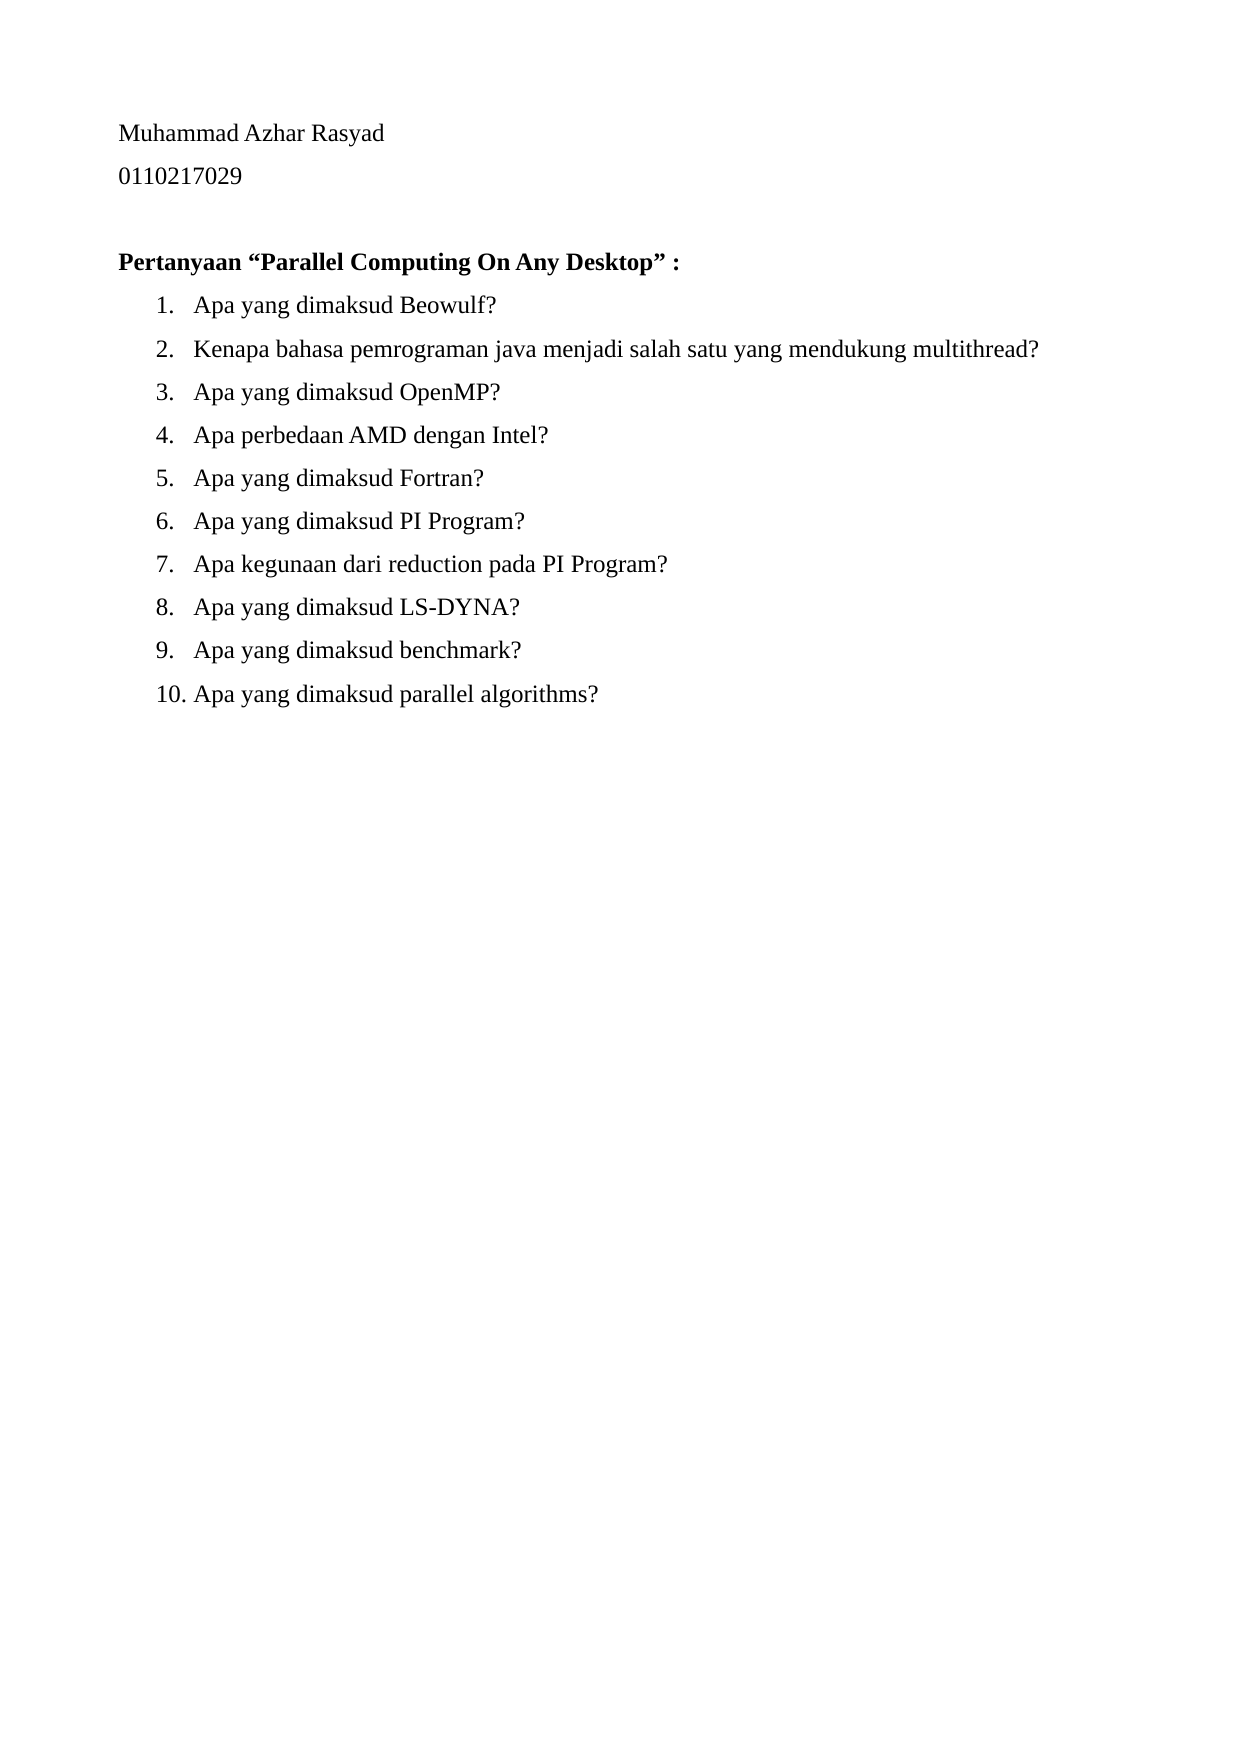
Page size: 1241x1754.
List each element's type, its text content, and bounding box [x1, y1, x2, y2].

text Muhammad Azhar Rasyad [118, 118, 1122, 147]
list Apa yang dimaksud PI Program? [156, 506, 1122, 535]
list Apa yang dimaksud Fortran? [156, 463, 1122, 492]
list Apa yang dimaksud LS-DYNA? [156, 592, 1122, 621]
list Kenapa bahasa pemrograman java menjadi salah satu yang mendukung multithread? [156, 334, 1122, 362]
list Apa yang dimaksud Beowulf? [156, 291, 1122, 319]
list Apa yang dimaksud parallel algorithms? [156, 679, 1122, 707]
list Apa kegunaan dari reduction pada PI Program? [156, 549, 1122, 578]
list Apa yang dimaksud benchmark? [156, 636, 1122, 664]
list Apa perbedaan AMD dengan Intel? [156, 420, 1122, 449]
text Pertanyaan “Parallel Computing On Any Desktop” : [118, 247, 1122, 276]
list Apa yang dimaksud OpenMP? [156, 377, 1122, 406]
text 0110217029 [118, 161, 1122, 190]
